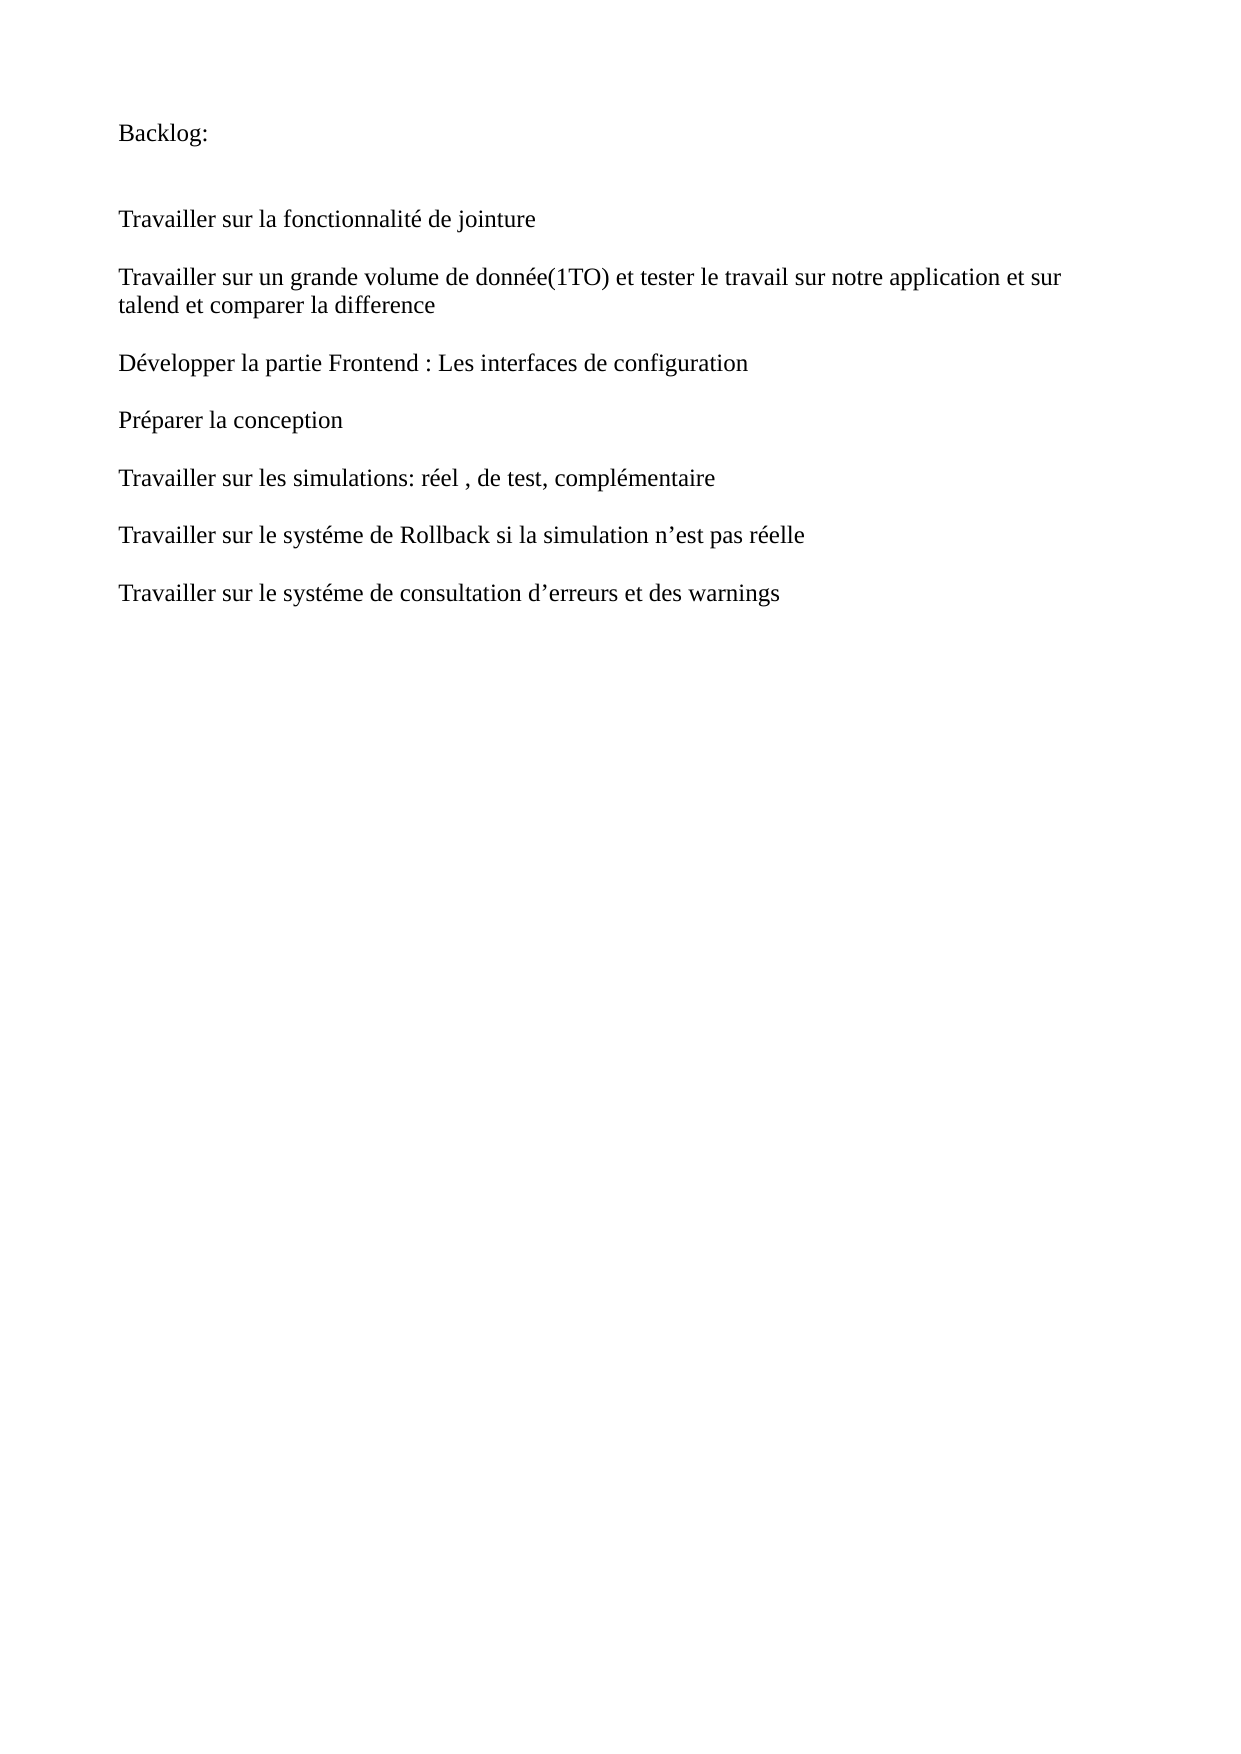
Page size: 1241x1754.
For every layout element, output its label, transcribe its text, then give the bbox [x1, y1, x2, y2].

text Préparer la conception [118, 406, 1122, 434]
text Travailler sur le systéme de consultation d’erreurs et des warnings [118, 578, 1122, 607]
text Travailler sur la fonctionnalité de jointure [118, 204, 1122, 233]
text Développer la partie Frontend : Les interfaces de configuration [118, 348, 1122, 377]
text Travailler sur un grande volume de donnée(1TO) et tester le travail sur notre application et sur talend et comparer la difference [118, 262, 1122, 319]
text Travailler sur le systéme de Rollback si la simulation n’est pas réelle [118, 521, 1122, 549]
text Backlog: [118, 118, 1122, 147]
text Travailler sur les simulations: réel , de test, complémentaire [118, 463, 1122, 492]
